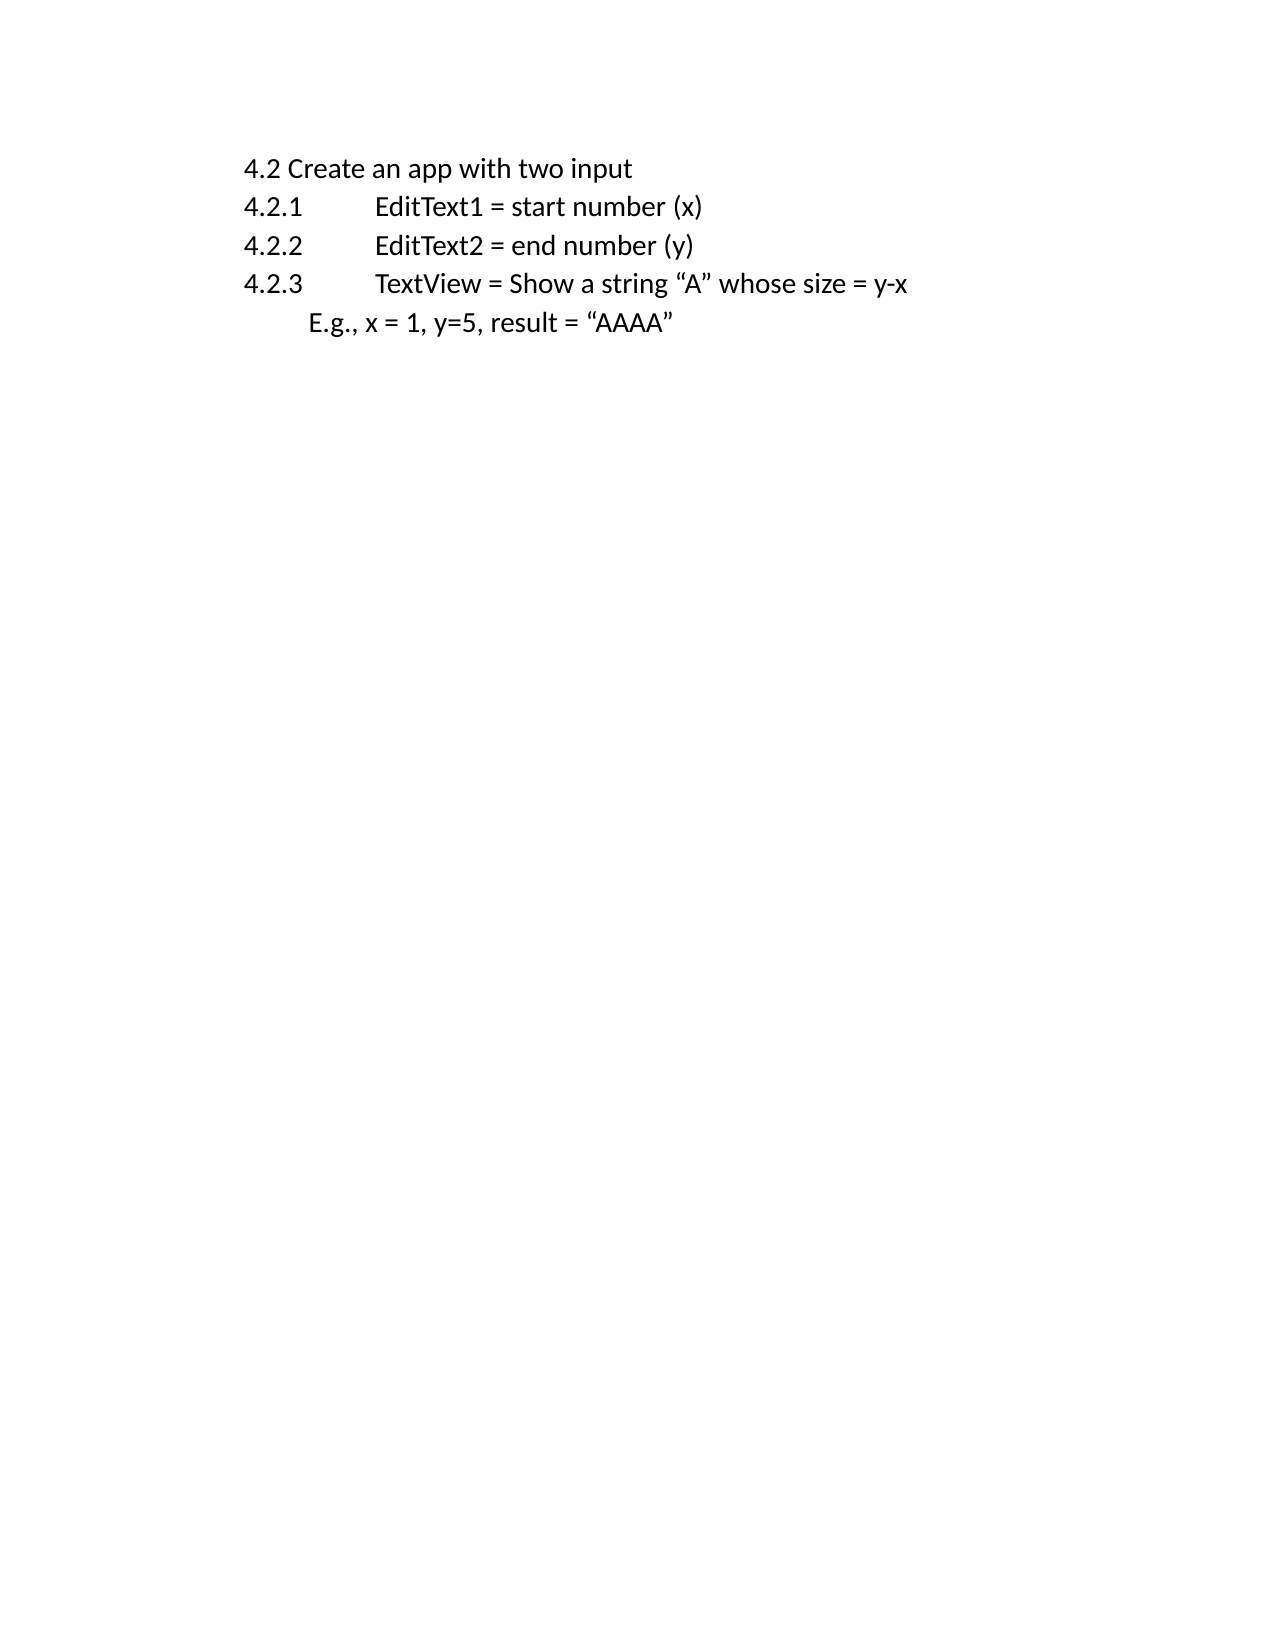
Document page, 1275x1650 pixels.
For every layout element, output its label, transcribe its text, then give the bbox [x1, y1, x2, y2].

list TextView = Show a string “A” whose size = y-x [244, 265, 1122, 301]
list E.g., x = 1, y=5, result = “AAAA” [674, 304, 1122, 339]
list EditText2 = end number (y) [244, 227, 1122, 262]
list E.g., x = 1, y=5, result = “AAAA” [150, 304, 308, 339]
list EditText1 = start number (x) [244, 188, 1122, 224]
list Create an app with two input [244, 150, 1122, 186]
